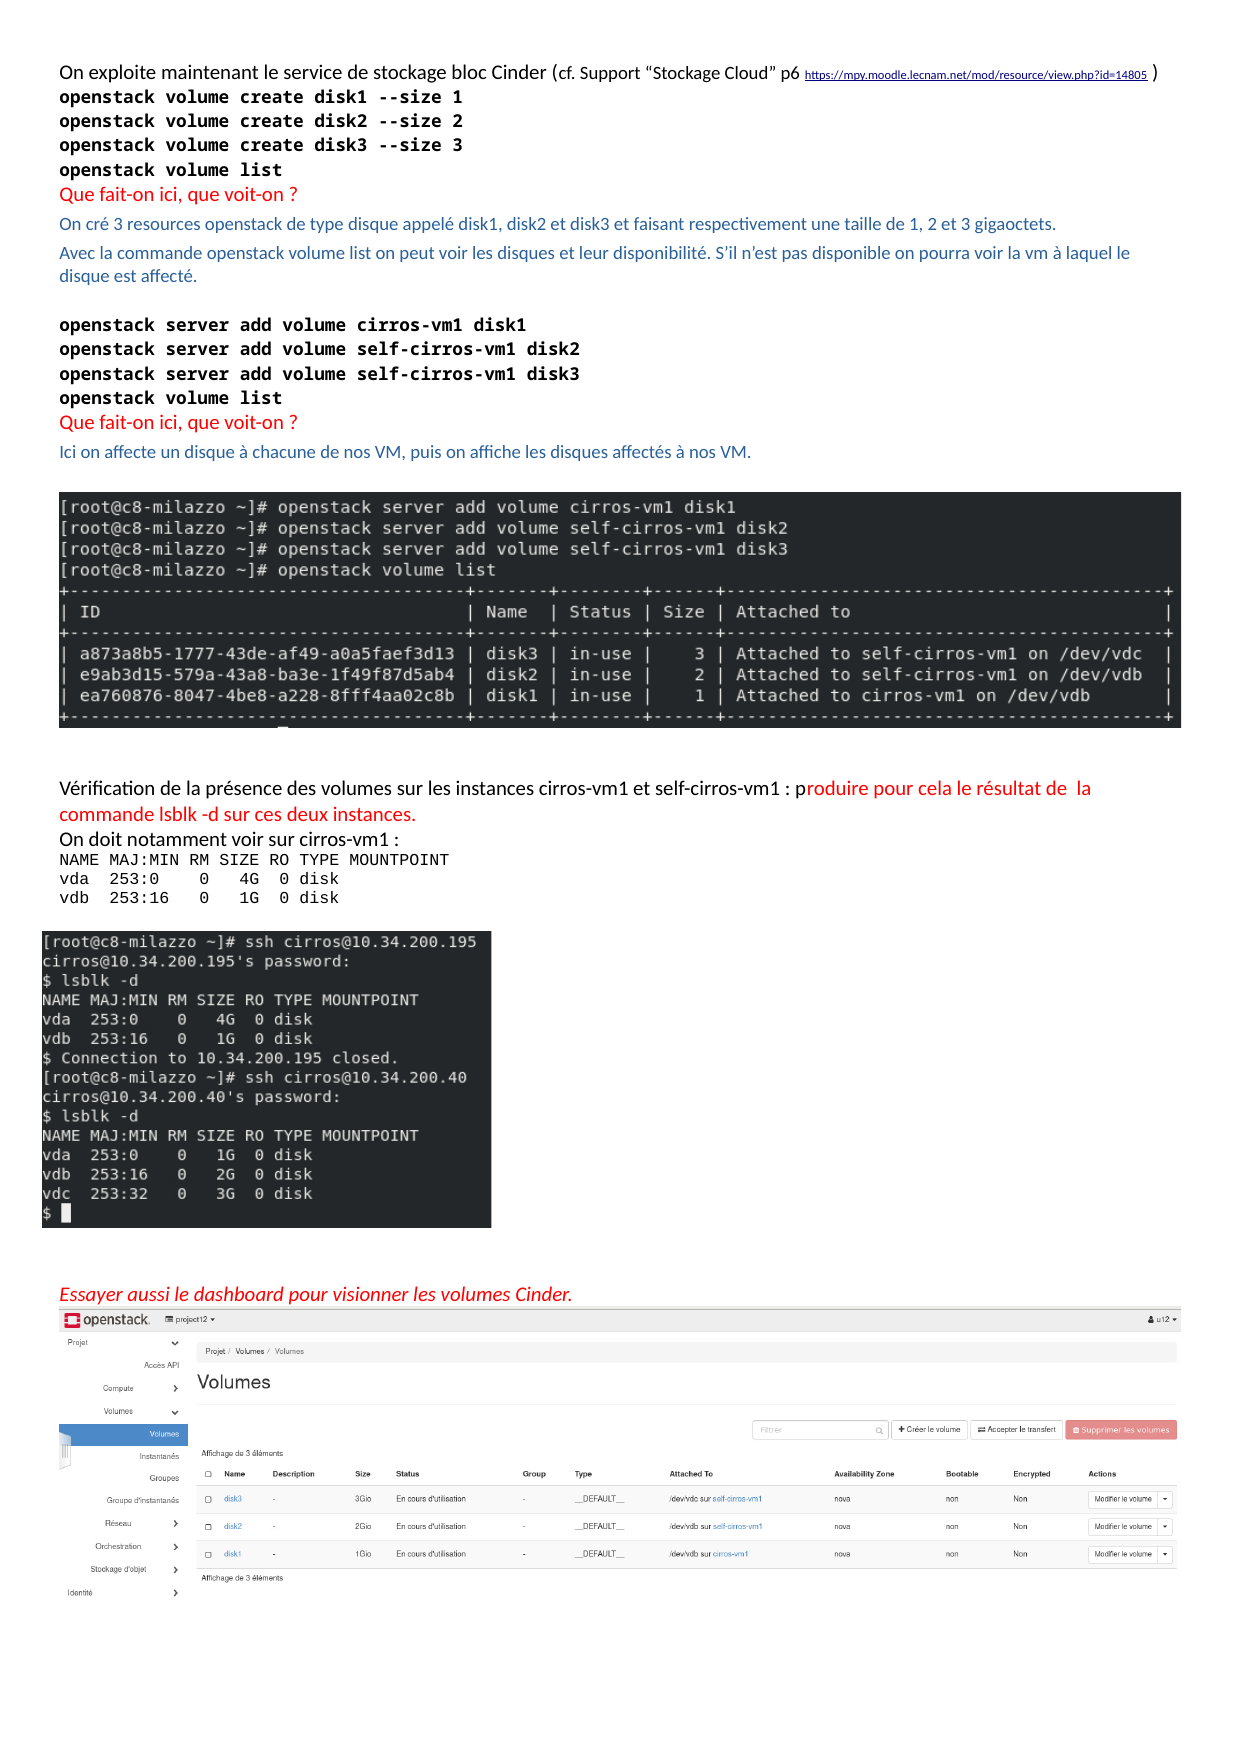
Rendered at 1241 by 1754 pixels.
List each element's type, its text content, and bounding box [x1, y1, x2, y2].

text On exploite maintenant le service de stockage bloc Cinder (cf. Support “Stockage Cloud” p6 https://mpy.moodle.lecnam.net/mod/resource/view.php?id=14805 ) [59, 59, 1181, 84]
picture [42, 931, 492, 1228]
text openstack server add volume self-cirros-vm1 disk3 [59, 361, 1181, 385]
picture [59, 1306, 1182, 1679]
text vda 253:0 0 4G 0 disk [59, 871, 1181, 889]
text openstack server add volume cirros-vm1 disk1 [59, 313, 1181, 337]
text Avec la commande openstack volume list on peut voir les disques et leur disponibilité. S’il n’est pas disponible on pourra voir la vm à laquel le disque est affecté. [59, 241, 1181, 287]
text openstack server add volume self-cirros-vm1 disk2 [59, 337, 1181, 361]
text Que fait-on ici, que voit-on ? [59, 409, 1181, 435]
text On cré 3 resources openstack de type disque appelé disk1, disk2 et disk3 et faisant respectivement une taille de 1, 2 et 3 gigaoctets. [59, 212, 1181, 235]
text vdb 253:16 0 1G 0 disk [59, 889, 1181, 908]
text openstack volume create disk2 --size 2 [59, 109, 1181, 133]
text openstack volume create disk3 --size 3 [59, 133, 1181, 157]
text Vérification de la présence des volumes sur les instances cirros-vm1 et self-cirros-vm1 : produire pour cela le résultat de la commande lsblk -d sur ces deux instances. [59, 776, 1181, 826]
text Ici on affecte un disque à chacune de nos VM, puis on affiche les disques affectés à nos VM. [59, 441, 1181, 463]
picture [59, 492, 1182, 728]
text openstack volume create disk1 --size 1 [59, 84, 1181, 109]
text openstack volume list [59, 157, 1181, 181]
text Essayer aussi le dashboard pour visionner les volumes Cinder. [59, 1281, 1181, 1306]
text Que fait-on ici, que voit-on ? [59, 181, 1181, 207]
text On doit notamment voir sur cirros-vm1 : [59, 826, 1181, 852]
text NAME MAJ:MIN RM SIZE RO TYPE MOUNTPOINT [59, 852, 1181, 871]
text openstack volume list [59, 385, 1181, 409]
